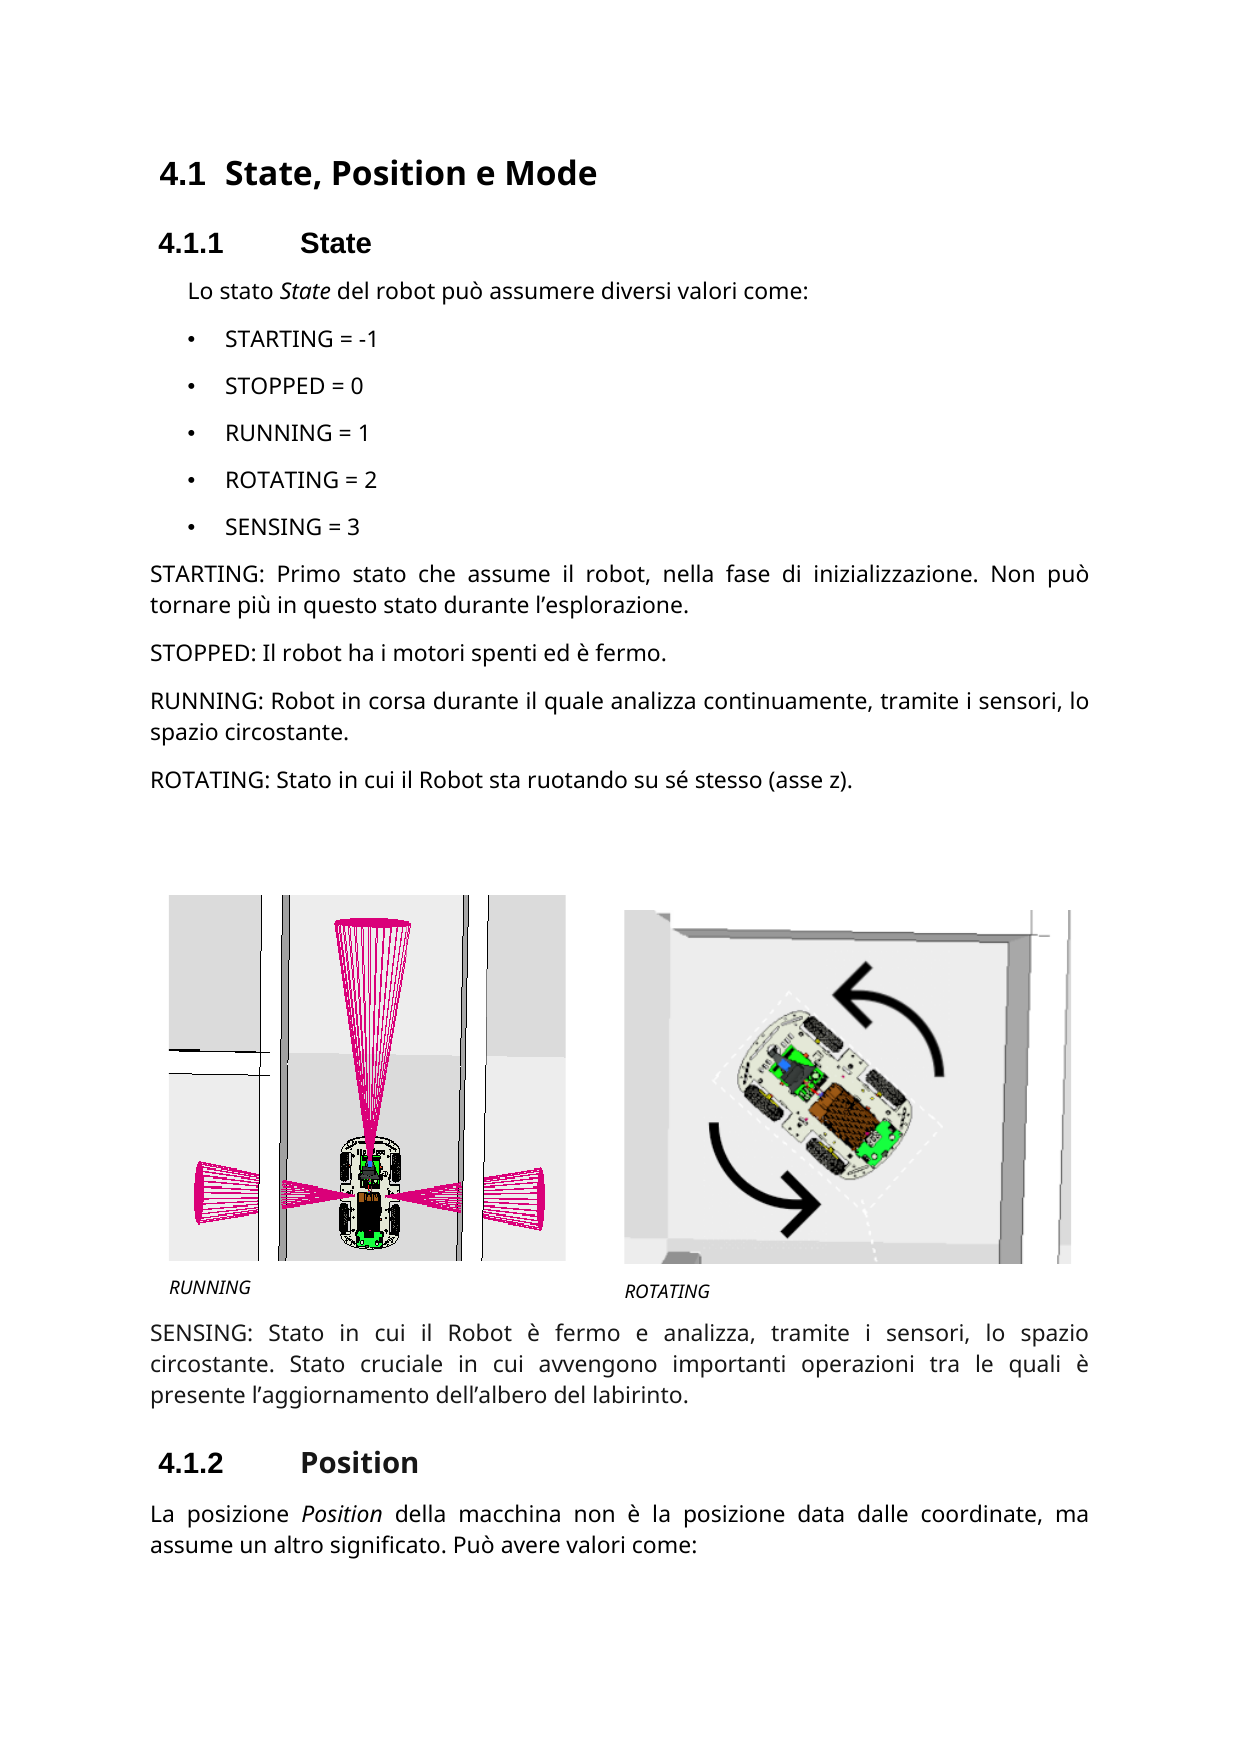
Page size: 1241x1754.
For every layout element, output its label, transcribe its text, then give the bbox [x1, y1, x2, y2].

list SENSING = 3 [187, 511, 1090, 542]
list ROTATING = 2 [187, 464, 1090, 495]
list STOPPED = 0 [187, 370, 1090, 401]
subtitle State, Position e Mode [150, 150, 1090, 196]
text ROTATING: Stato in cui il Robot sta ruotando su sé stesso (asse z). [150, 764, 1090, 795]
text STOPPED: Il robot ha i motori spenti ed è fermo. [150, 637, 1090, 668]
text La posizione Position della macchina non è la posizione data dalle coordinate, ma assume un altro significato. Può avere valori come: [150, 1497, 1090, 1560]
text ROTATING [624, 1264, 1071, 1303]
list STARTING = -1 [187, 323, 1090, 354]
list RUNNING = 1 [187, 417, 1090, 448]
text SENSING: Stato in cui il Robot è fermo e analizza, tramite i sensori, lo spazio circostante. Stato cruciale in cui avvengono importanti operazioni tra le quali è presente l’aggiornamento dell’albero del labirinto. [150, 1195, 1090, 1411]
subtitle Position [150, 1442, 1090, 1482]
subtitle State [150, 226, 1090, 260]
text RUNNING: Robot in corsa durante il quale analizza continuamente, tramite i sensori, lo spazio circostante. [150, 685, 1090, 747]
list STARTING: Primo stato che assume il robot, nella fase di inizializzazione. Non può tornare più in questo stato durante l’esplorazione. [150, 558, 1090, 620]
picture [168, 895, 566, 1261]
list Lo stato State del robot può assumere diversi valori come: [150, 275, 1090, 307]
text RUNNING [169, 1261, 566, 1300]
picture [624, 910, 1072, 1264]
